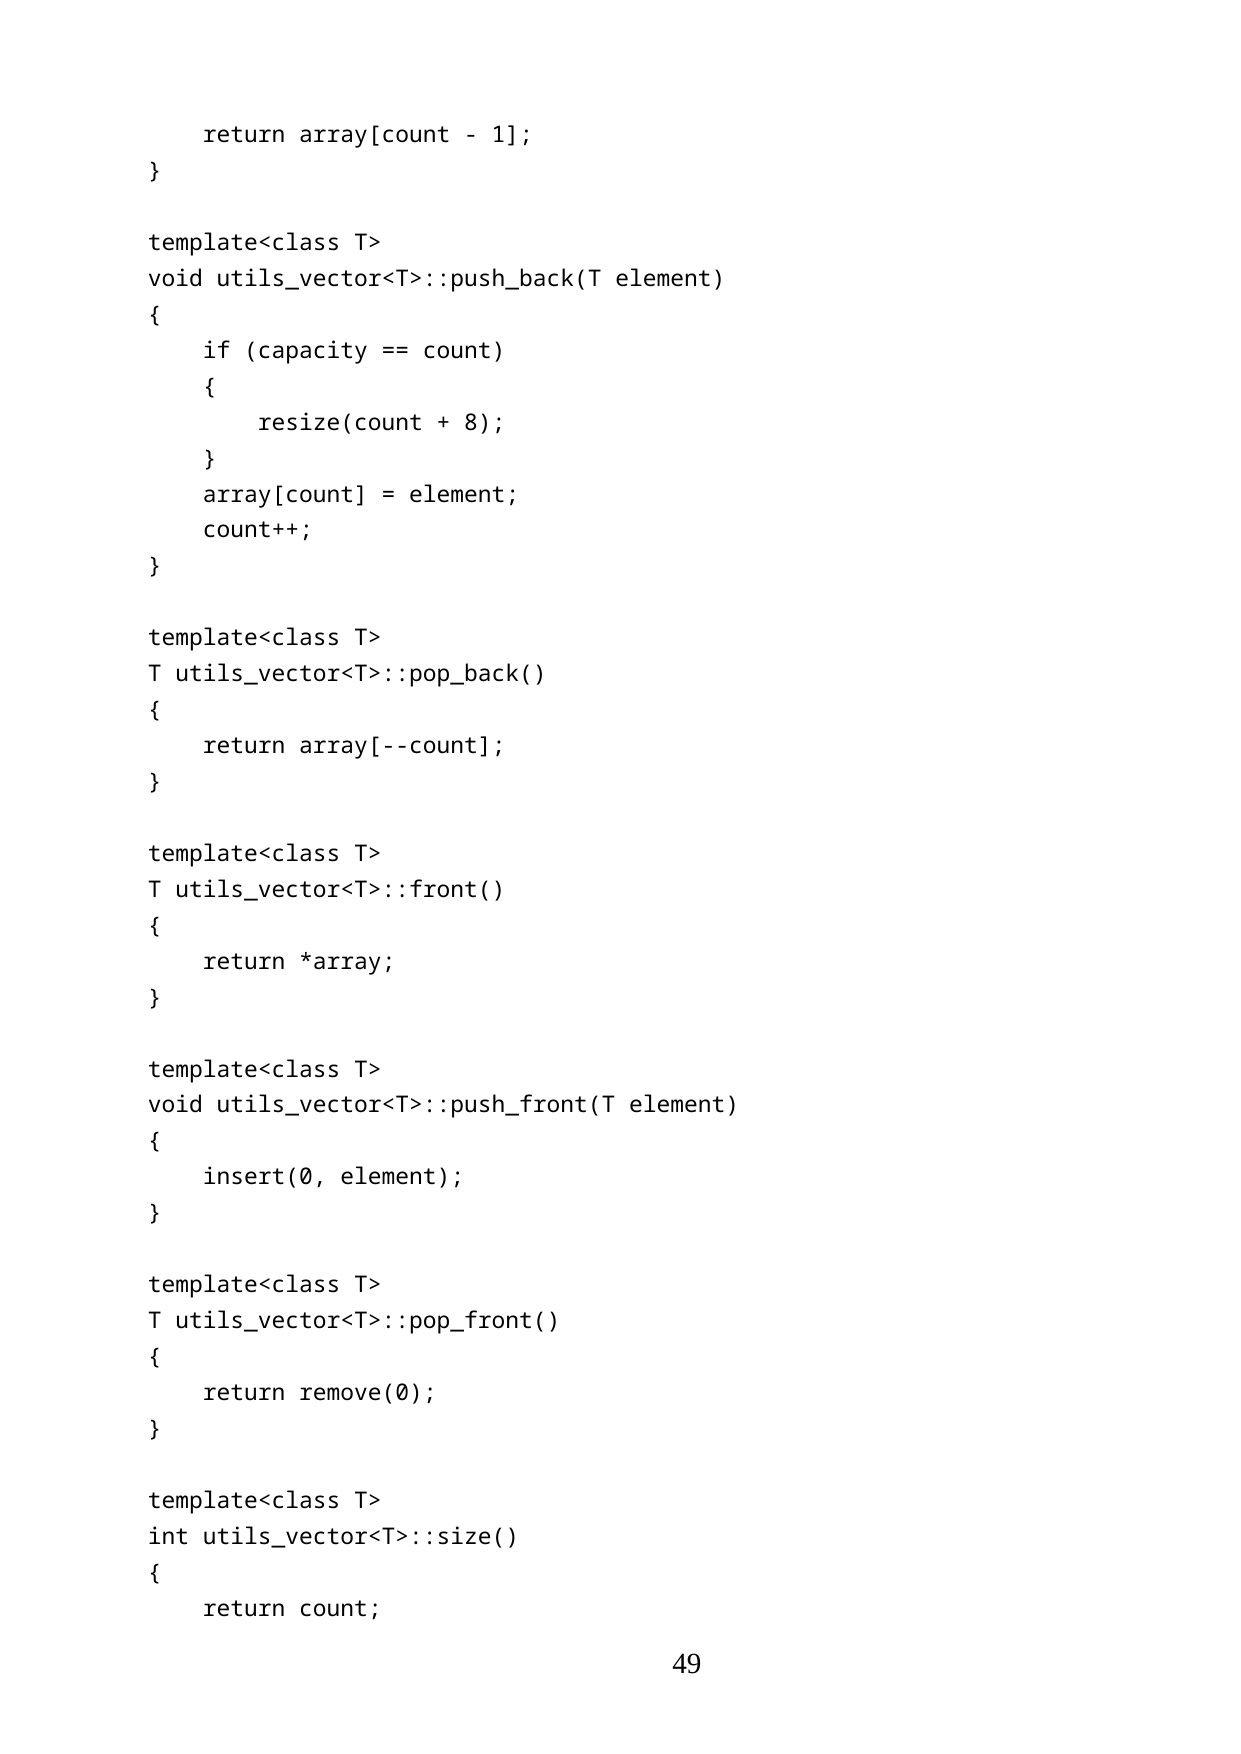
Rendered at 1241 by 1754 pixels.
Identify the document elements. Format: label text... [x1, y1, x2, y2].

text return remove(0); [148, 1376, 1152, 1407]
text return array[--count]; [148, 729, 1152, 760]
text count++; [148, 513, 1152, 545]
text } [148, 549, 1152, 581]
text { [148, 1124, 1152, 1156]
text T utils_vector<T>::pop_back() [148, 657, 1152, 688]
text template<class T> [148, 1052, 1152, 1084]
text template<class T> [148, 226, 1152, 257]
text template<class T> [148, 621, 1152, 652]
text { [148, 1556, 1152, 1587]
text void utils_vector<T>::push_back(T element) [148, 262, 1152, 293]
text { [148, 693, 1152, 724]
text return count; [148, 1592, 1152, 1623]
text } [148, 442, 1152, 473]
text resize(count + 8); [148, 406, 1152, 437]
text } [148, 981, 1152, 1012]
text { [148, 1340, 1152, 1371]
text insert(0, element); [148, 1160, 1152, 1192]
text T utils_vector<T>::front() [148, 873, 1152, 904]
text { [148, 298, 1152, 329]
text int utils_vector<T>::size() [148, 1520, 1152, 1551]
text return *array; [148, 945, 1152, 976]
text } [148, 154, 1152, 185]
text template<class T> [148, 1268, 1152, 1299]
text template<class T> [148, 837, 1152, 868]
text return array[count - 1]; [148, 118, 1152, 149]
text array[count] = element; [148, 477, 1152, 509]
text { [148, 909, 1152, 940]
text { [148, 370, 1152, 401]
text if (capacity == count) [148, 334, 1152, 365]
text } [148, 765, 1152, 796]
text T utils_vector<T>::pop_front() [148, 1304, 1152, 1335]
text } [148, 1412, 1152, 1443]
text template<class T> [148, 1484, 1152, 1515]
text } [148, 1196, 1152, 1227]
text void utils_vector<T>::push_front(T element) [148, 1088, 1152, 1120]
